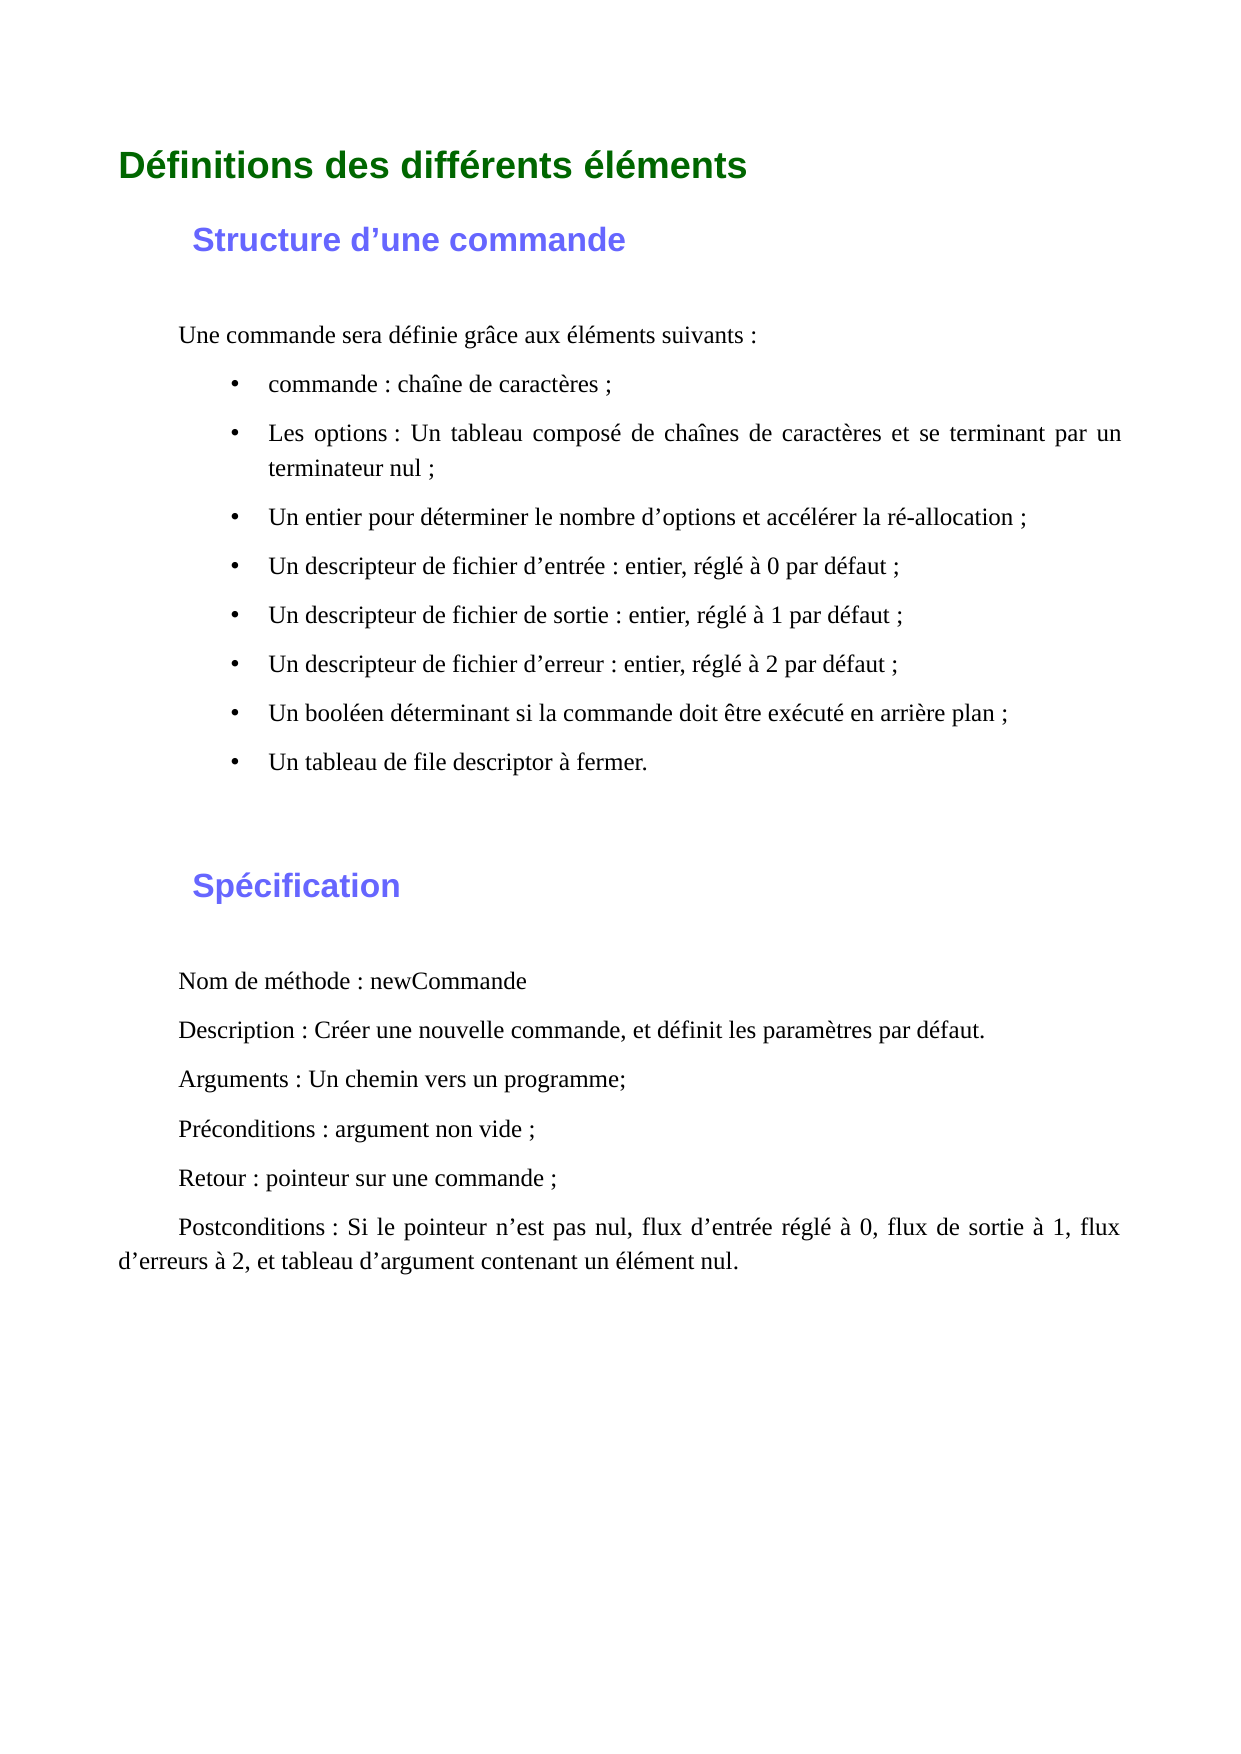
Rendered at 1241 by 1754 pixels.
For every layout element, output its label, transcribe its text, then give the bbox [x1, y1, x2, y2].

list Un booléen déterminant si la commande doit être exécuté en arrière plan ; [231, 698, 1122, 727]
text Retour : pointeur sur une commande ; [118, 1163, 1122, 1191]
text Une commande sera définie grâce aux éléments suivants : [118, 320, 1122, 349]
list Un entier pour déterminer le nombre d’options et accélérer la ré-allocation ; [231, 502, 1122, 531]
subtitle Spécification [118, 866, 1122, 905]
list Un descripteur de fichier de sortie : entier, réglé à 1 par défaut ; [231, 600, 1122, 629]
text Nom de méthode : newCommande [118, 966, 1122, 995]
subtitle Définitions des différents éléments [118, 143, 1122, 187]
list Un tableau de file descriptor à fermer. [231, 747, 1122, 776]
subtitle Structure d’une commande [118, 220, 1122, 259]
list Un descripteur de fichier d’erreur : entier, réglé à 2 par défaut ; [231, 649, 1122, 678]
list Un descripteur de fichier d’entrée : entier, réglé à 0 par défaut ; [231, 551, 1122, 580]
text Postconditions : Si le pointeur n’est pas nul, flux d’entrée réglé à 0, flux de sortie à 1, flux d’erreurs à 2, et tableau d’argument contenant un élément nul. [118, 1212, 1122, 1275]
list Les options : Un tableau composé de chaînes de caractères et se terminant par un terminateur nul ; [231, 418, 1122, 482]
text Description : Créer une nouvelle commande, et définit les paramètres par défaut. [118, 1016, 1122, 1044]
text Arguments : Un chemin vers un programme; [118, 1064, 1122, 1093]
text Préconditions : argument non vide ; [118, 1114, 1122, 1142]
list commande : chaîne de caractères ; [231, 369, 1122, 398]
